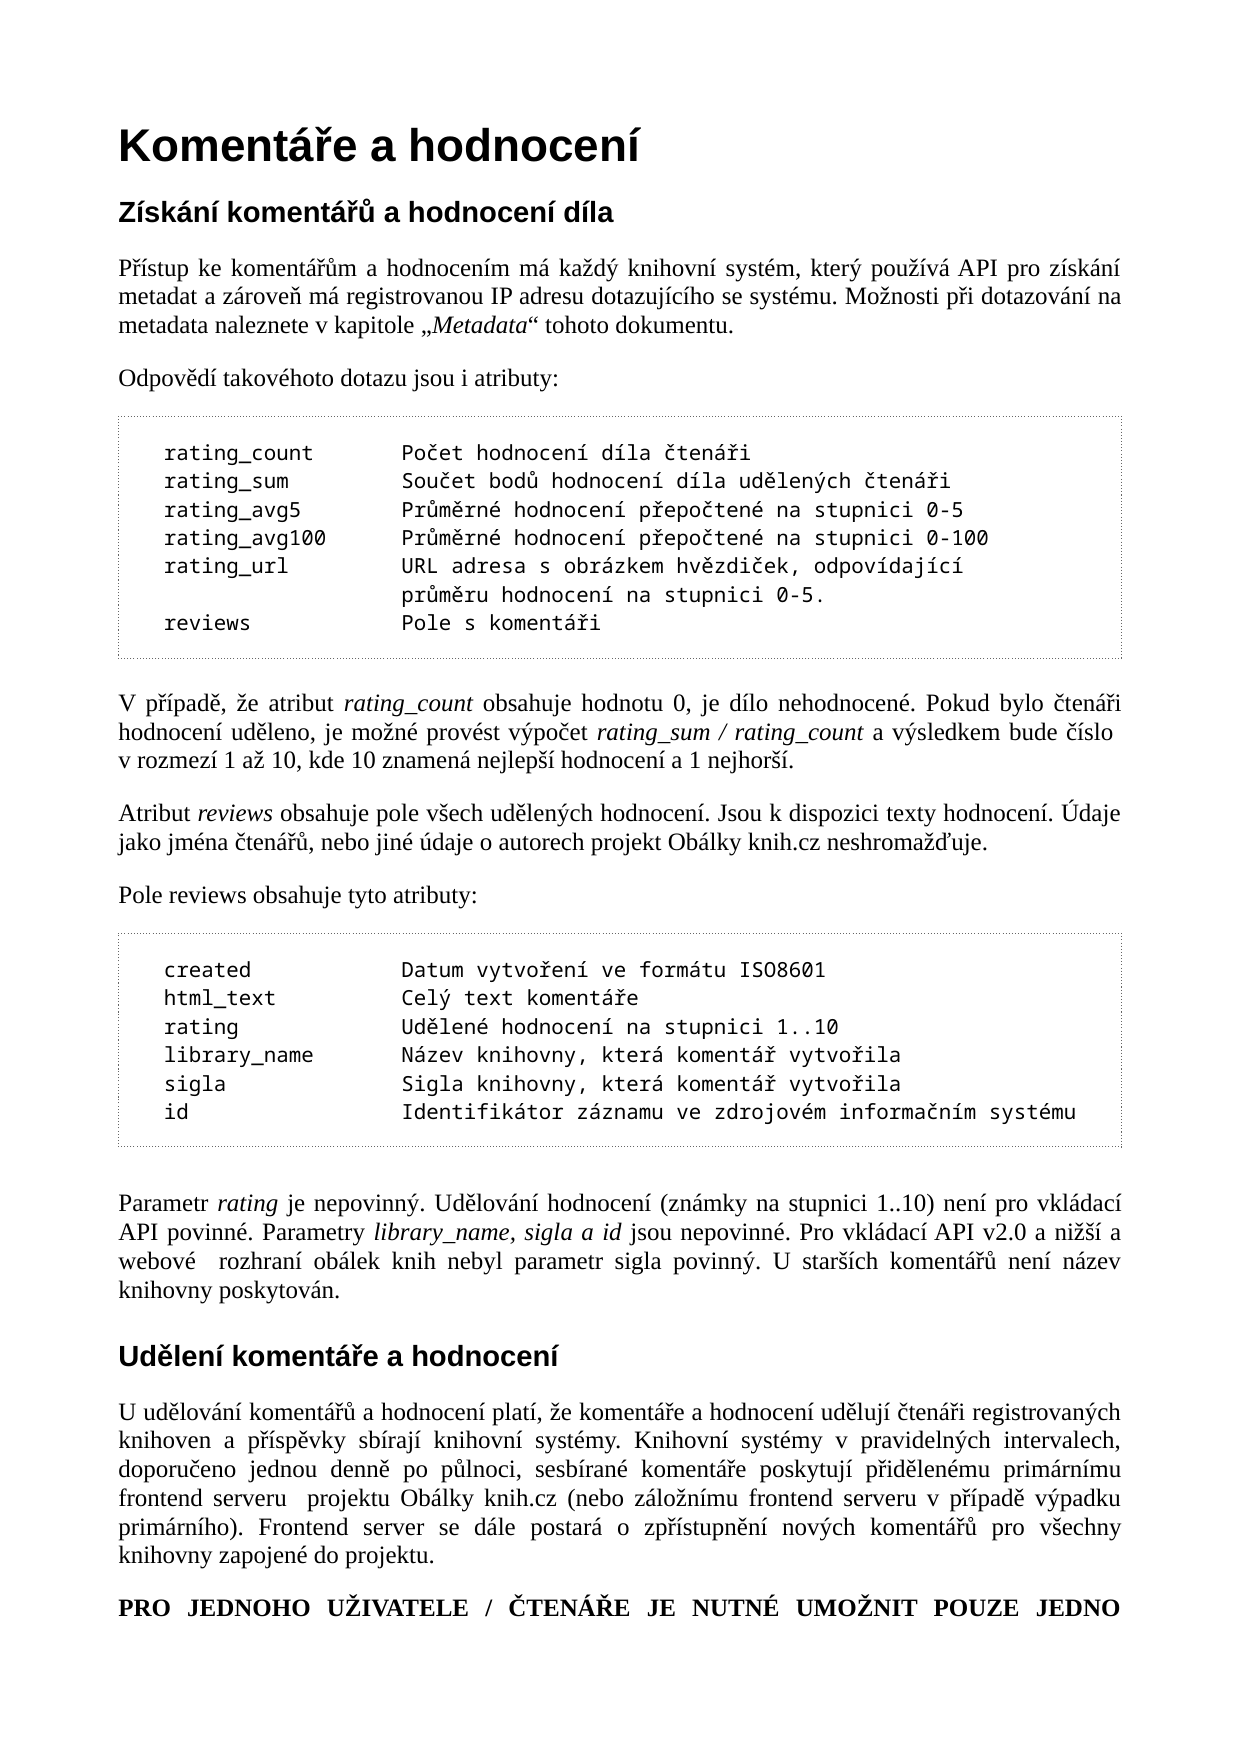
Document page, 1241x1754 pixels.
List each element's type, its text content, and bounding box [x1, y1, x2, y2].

subtitle Získání komentářů a hodnocení díla [118, 195, 1122, 228]
text rating Udělené hodnocení na stupnici 1..10 [118, 990, 1122, 1018]
text library_name Název knihovny, která komentář vytvořila [118, 1018, 1122, 1047]
text Odpovědí takovéhoto dotazu jsou i atributy: [118, 363, 1122, 392]
text created Datum vytvoření ve formátu ISO8601 [118, 933, 1122, 962]
text V případě, že atribut rating_count obsahuje hodnotu 0, je dílo nehodnocené. Pokud bylo čtenáři hodnocení uděleno, je možné provést výpočet rating_sum / rating_count a výsledkem bude číslo v rozmezí 1 až 10, kde 10 znamená nejlepší hodnocení a 1 nejhorší. [118, 688, 1122, 774]
text rating_count Počet hodnocení díla čtenáři rating_sum Součet bodů hodnocení díla udělených čtenáři [118, 416, 1122, 473]
text id Identifikátor záznamu ve zdrojovém informačním systému [118, 1075, 1122, 1147]
text html_text Celý text komentáře [118, 962, 1122, 990]
subtitle Komentáře a hodnocení [118, 118, 1122, 171]
text Parametr rating je nepovinný. Udělování hodnocení (známky na stupnici 1..10) není pro vkládací API povinné. Parametry library_name, sigla a id jsou nepovinné. Pro vkládací API v2.0 a nižší a webové rozhraní obálek knih nebyl parametr sigla povinný. U starších komentářů není název knihovny poskytován. [118, 1188, 1122, 1303]
text Přístup ke komentářům a hodnocením má každý knihovní systém, který používá API pro získání metadat a zároveň má registrovanou IP adresu dotazujícího se systému. Možnosti při dotazování na metadata naleznete v kapitole „Metadata“ tohoto dokumentu. [118, 253, 1122, 339]
subtitle Udělení komentáře a hodnocení [118, 1339, 1122, 1372]
text PRO JEDNOHO UŽIVATELE / ČTENÁŘE JE NUTNÉ UMOŽNIT POUZE JEDNO [118, 1593, 1122, 1622]
text U udělování komentářů a hodnocení platí, že komentáře a hodnocení udělují čtenáři registrovaných knihoven a příspěvky sbírají knihovní systémy. Knihovní systémy v pravidelných intervalech, doporučeno jednou denně po půlnoci, sesbírané komentáře poskytují přidělenému primárnímu frontend serveru projektu Obálky knih.cz (nebo záložnímu frontend serveru v případě výpadku primárního). Frontend server se dále postará o zpřístupnění nových komentářů pro všechny knihovny zapojené do projektu. [118, 1397, 1122, 1569]
text sigla Sigla knihovny, která komentář vytvořila [118, 1047, 1122, 1075]
text rating_avg5 Průměrné hodnocení přepočtené na stupnici 0-5 rating_avg100 Průměrné hodnocení přepočtené na stupnici 0-100 rating_url URL adresa s obrázkem hvězdiček, odpovídající průměru hodnocení na stupnici 0-5. reviews Pole s komentáři [118, 473, 1122, 659]
text Atribut reviews obsahuje pole všech udělených hodnocení. Jsou k dispozici texty hodnocení. Údaje jako jména čtenářů, nebo jiné údaje o autorech projekt Obálky knih.cz neshromažďuje. [118, 798, 1122, 856]
text Pole reviews obsahuje tyto atributy: [118, 880, 1122, 909]
